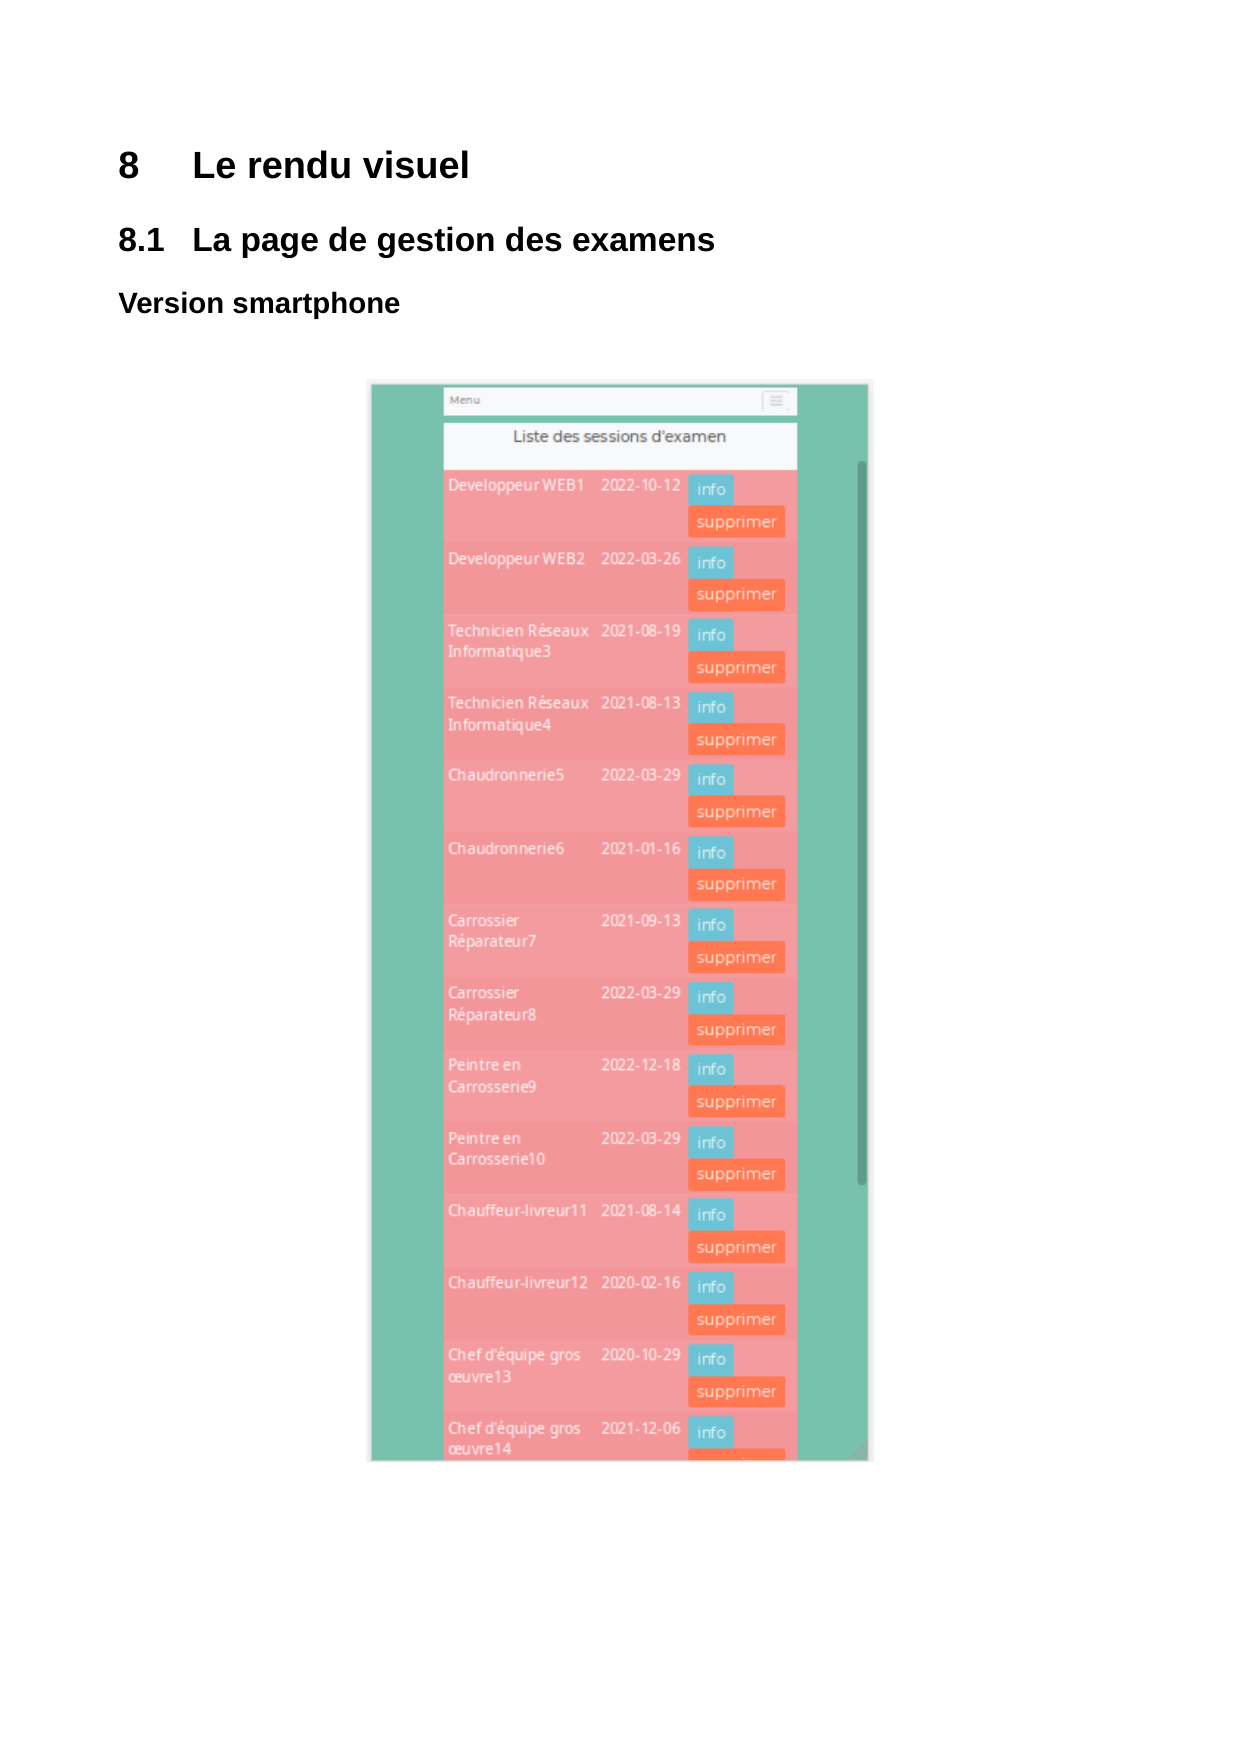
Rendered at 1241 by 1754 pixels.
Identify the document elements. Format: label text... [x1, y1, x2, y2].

subtitle Version smartphone [118, 286, 1122, 319]
subtitle Le rendu visuel [118, 143, 1122, 187]
subtitle La page de gestion des examens [118, 220, 1122, 259]
picture [366, 379, 874, 1462]
